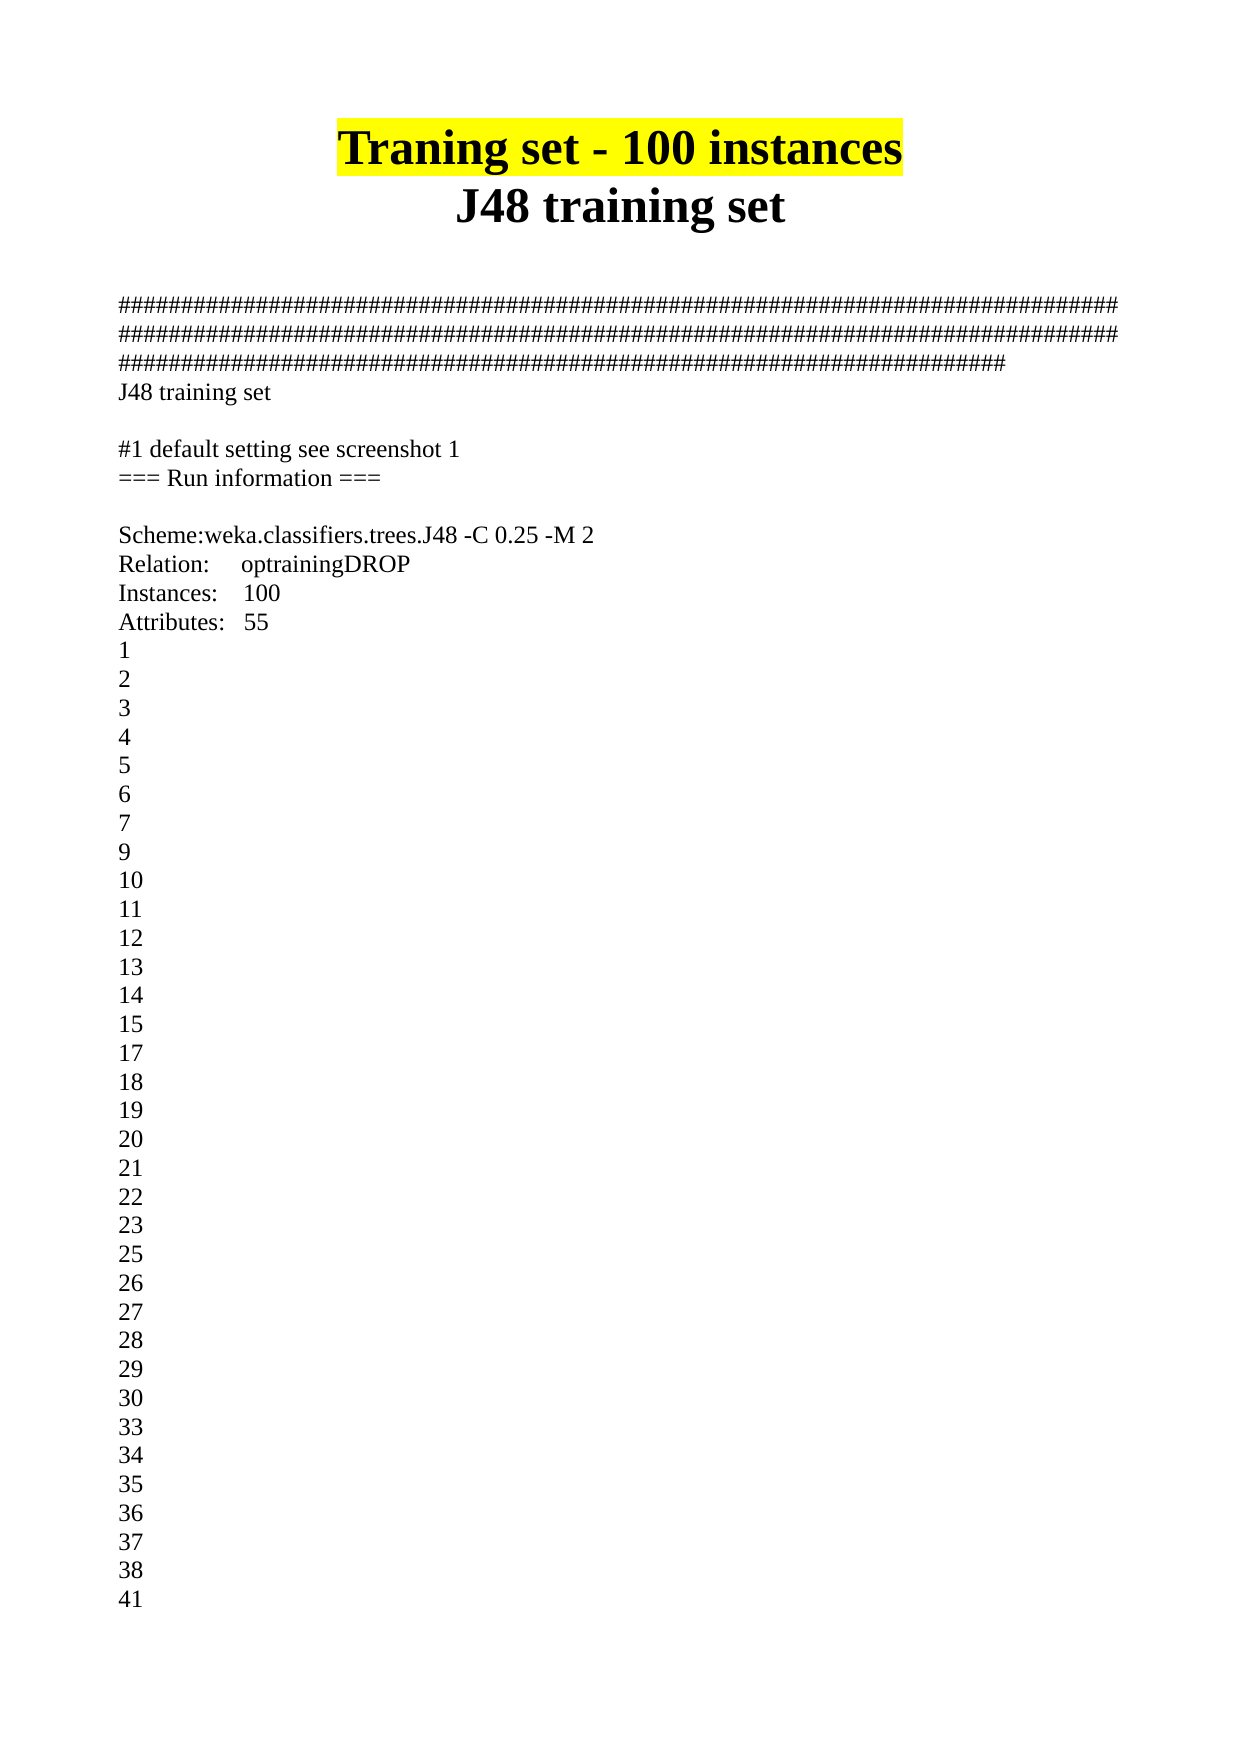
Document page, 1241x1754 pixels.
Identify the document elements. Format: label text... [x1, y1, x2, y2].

text 5 [118, 751, 1122, 779]
text 30 [118, 1383, 1122, 1412]
text 17 [118, 1038, 1122, 1067]
text 27 [118, 1297, 1122, 1326]
text 26 [118, 1268, 1122, 1297]
text Attributes: 55 [118, 607, 1122, 636]
text 19 [118, 1096, 1122, 1124]
text 4 [118, 722, 1122, 751]
text J48 training set [118, 176, 1122, 233]
text 22 [118, 1182, 1122, 1211]
text 37 [118, 1527, 1122, 1556]
text Scheme:weka.classifiers.trees.J48 -C 0.25 -M 2 [118, 521, 1122, 549]
text 36 [118, 1498, 1122, 1527]
text 2 [118, 664, 1122, 693]
text 12 [118, 923, 1122, 952]
text 13 [118, 952, 1122, 981]
text #1 default setting see screenshot 1 [118, 434, 1122, 463]
text 15 [118, 1009, 1122, 1038]
text 33 [118, 1412, 1122, 1441]
text 29 [118, 1354, 1122, 1383]
text 6 [118, 779, 1122, 808]
text 11 [118, 894, 1122, 923]
text 14 [118, 981, 1122, 1009]
text 25 [118, 1239, 1122, 1268]
text 10 [118, 866, 1122, 894]
text 28 [118, 1326, 1122, 1354]
text ####################################################################################################################################################################################################################################### [118, 291, 1122, 377]
text Instances: 100 [118, 578, 1122, 607]
text 18 [118, 1067, 1122, 1096]
text 41 [118, 1584, 1122, 1613]
text 34 [118, 1441, 1122, 1469]
text 3 [118, 693, 1122, 722]
text 23 [118, 1211, 1122, 1239]
text 20 [118, 1124, 1122, 1153]
text 9 [118, 837, 1122, 866]
text 35 [118, 1469, 1122, 1498]
text J48 training set [118, 377, 1122, 406]
text Traning set - 100 instances [118, 118, 1122, 176]
text Relation: optrainingDROP [118, 549, 1122, 578]
text 21 [118, 1153, 1122, 1182]
text 1 [118, 636, 1122, 664]
text 7 [118, 808, 1122, 837]
text === Run information === [118, 463, 1122, 492]
text 38 [118, 1556, 1122, 1584]
